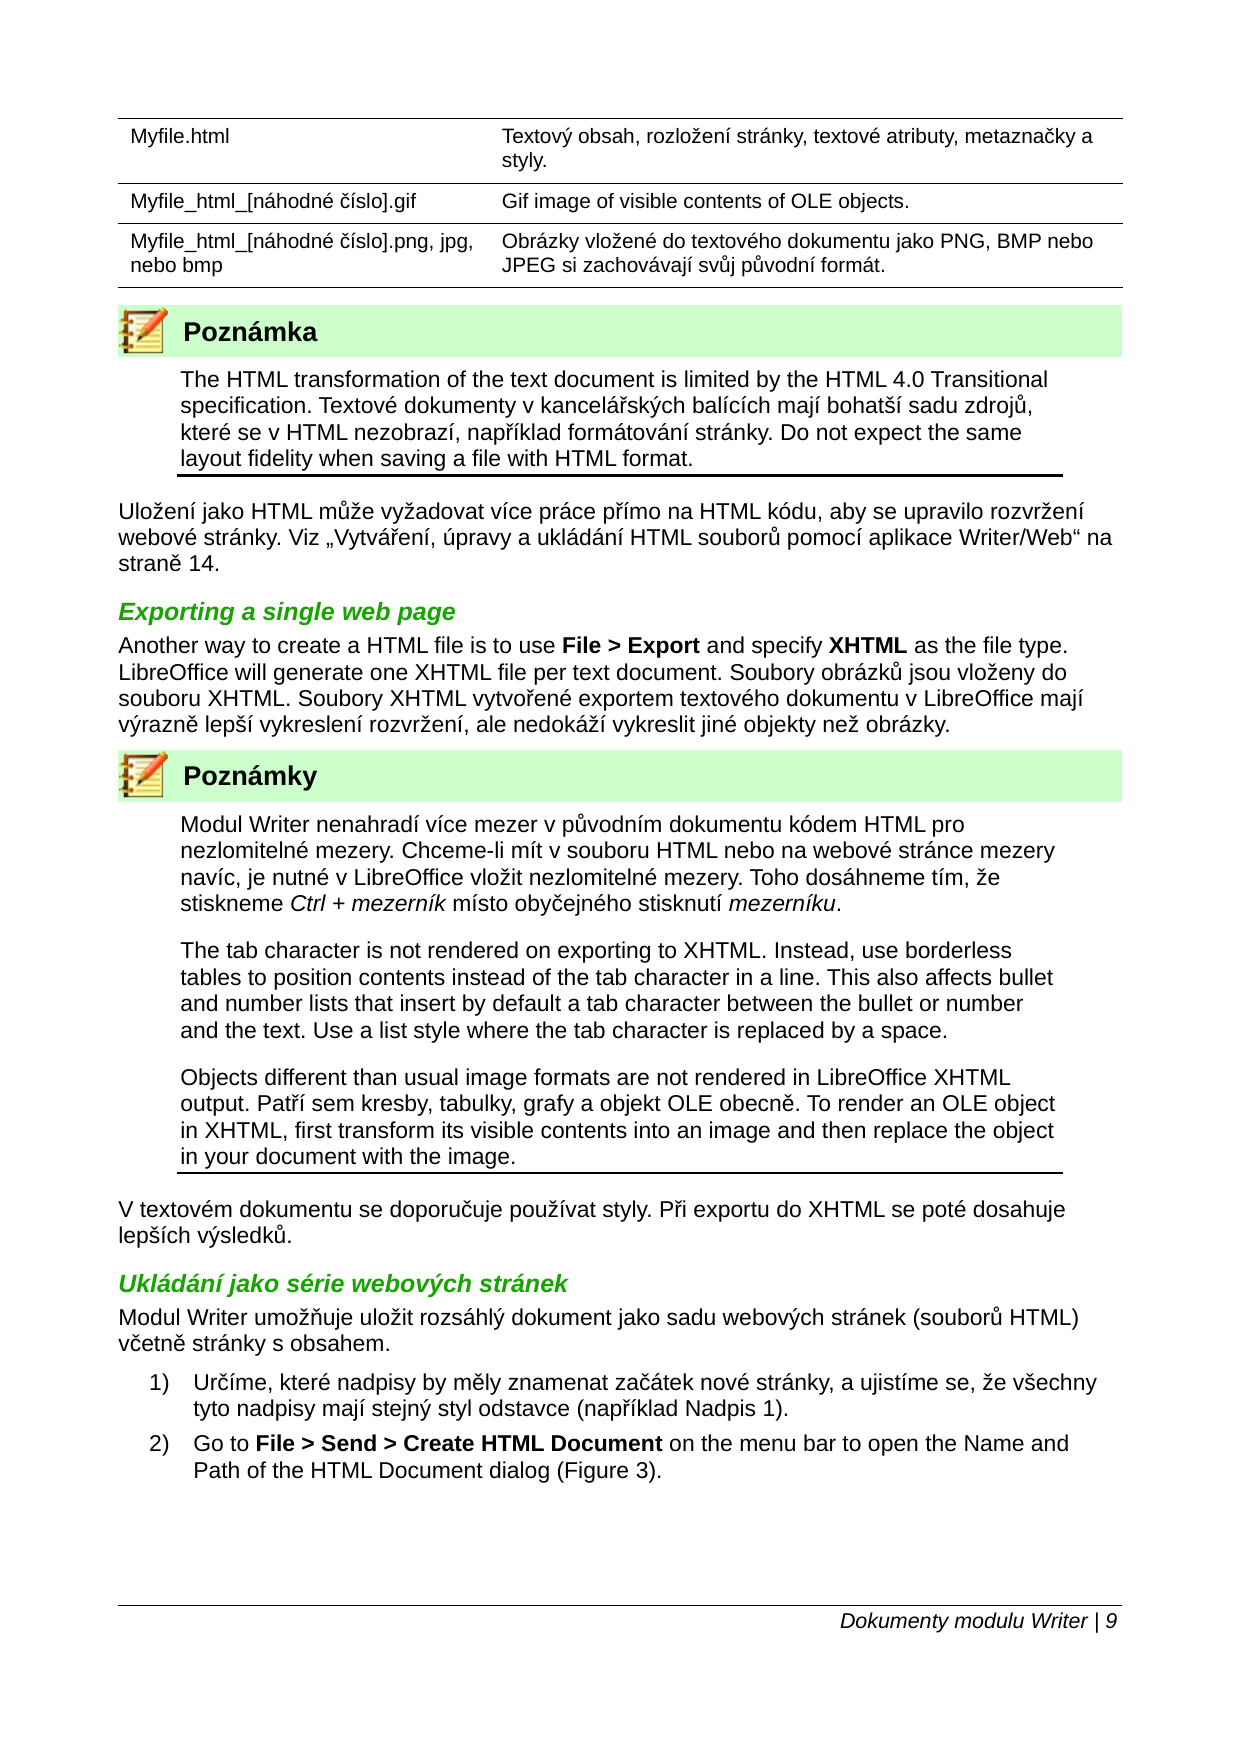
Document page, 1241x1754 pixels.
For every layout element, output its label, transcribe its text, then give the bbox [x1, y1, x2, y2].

list Určíme, které nadpisy by měly znamenat začátek nové stránky, a ujistíme se, že všechny tyto nadpisy mají stejný styl odstavce (například Nadpis 1). [169, 1369, 1122, 1421]
text Uložení jako HTML může vyžadovat více práce přímo na HTML kódu, aby se upravilo rozvržení webové stránky. Viz „Vytváření, úpravy a ukládání HTML souborů pomocí aplikace Writer/Web“ na straně 15. [118, 498, 1122, 577]
picture [119, 306, 170, 357]
table_cell Myfile.html [118, 119, 489, 182]
subtitle Poznámka [118, 305, 1122, 357]
text Another way to create a HTML file is to use File > Export and specify XHTML as the file type. LibreOffice will generate one XHTML file per text document. Soubory obrázků jsou vloženy do souboru XHTML. Soubory XHTML vytvořené exportem textového dokumentu v LibreOffice mají výrazně lepší vykreslení rozvržení, ale nedokáží vykreslit jiné objekty než obrázky. [118, 632, 1122, 737]
list Go to File > Send > Create HTML Document on the menu bar to open the Name and Path of the HTML Document dialog (Figure 3). [169, 1430, 1122, 1483]
picture [119, 750, 170, 801]
table_cell Obrázky vložené do textového dokumentu jako PNG, BMP nebo JPEG si zachovávají svůj původní formát. [490, 224, 1122, 287]
table_cell Textový obsah, rozložení stránky, textové atributy, metaznačky a styly. [490, 119, 1122, 182]
text V textovém dokumentu se doporučuje používat styly. Při exportu do XHTML se poté dosahuje lepších výsledků. [118, 1196, 1122, 1248]
text Objects different than usual image formats are not rendered in LibreOffice XHTML output. Patří sem kresby, tabulky, grafy a objekt OLE obecně. To render an OLE object in XHTML, first transform its visible contents into an image and then replace the object in your document with the image. [177, 1061, 1063, 1172]
text The HTML transformation of the text document is limited by the HTML 4.0 Transitional specification. Textové dokumenty v kancelářských balících mají bohatší sadu zdrojů, které se v HTML nezobrazí, například formátování stránky. Do not expect the same layout fidelity when saving a file with HTML format. [177, 363, 1063, 474]
subtitle Ukládání jako série webových stránek [118, 1269, 1122, 1298]
table_cell Myfile_html_[náhodné číslo].gif [118, 184, 489, 223]
text Modul Writer umožňuje uložit rozsáhlý dokument jako sadu webových stránek (souborů HTML) včetně stránky s obsahem. [118, 1303, 1122, 1356]
subtitle Poznámky [118, 750, 1122, 802]
text The tab character is not rendered on exporting to XHTML. Instead, use borderless tables to position contents instead of the tab character in a line. This also affects bullet and number lists that insert by default a tab character between the bullet or number and the text. Use a list style where the tab character is replaced by a space. [177, 934, 1063, 1043]
table_cell Gif image of visible contents of OLE objects. [490, 184, 1122, 223]
table_cell Myfile_html_[náhodné číslo].png, jpg, nebo bmp [118, 224, 489, 287]
text Modul Writer nenahradí více mezer v původním dokumentu kódem HTML pro nezlomitelné mezery. Chceme-li mít v souboru HTML nebo na webové stránce mezery navíc, je nutné v LibreOffice vložit nezlomitelné mezery. Toho dosáhneme tím, že stiskneme Ctrl + mezerník místo obyčejného stisknutí mezerníku. [177, 808, 1063, 916]
subtitle Exporting a single web page [118, 597, 1122, 626]
